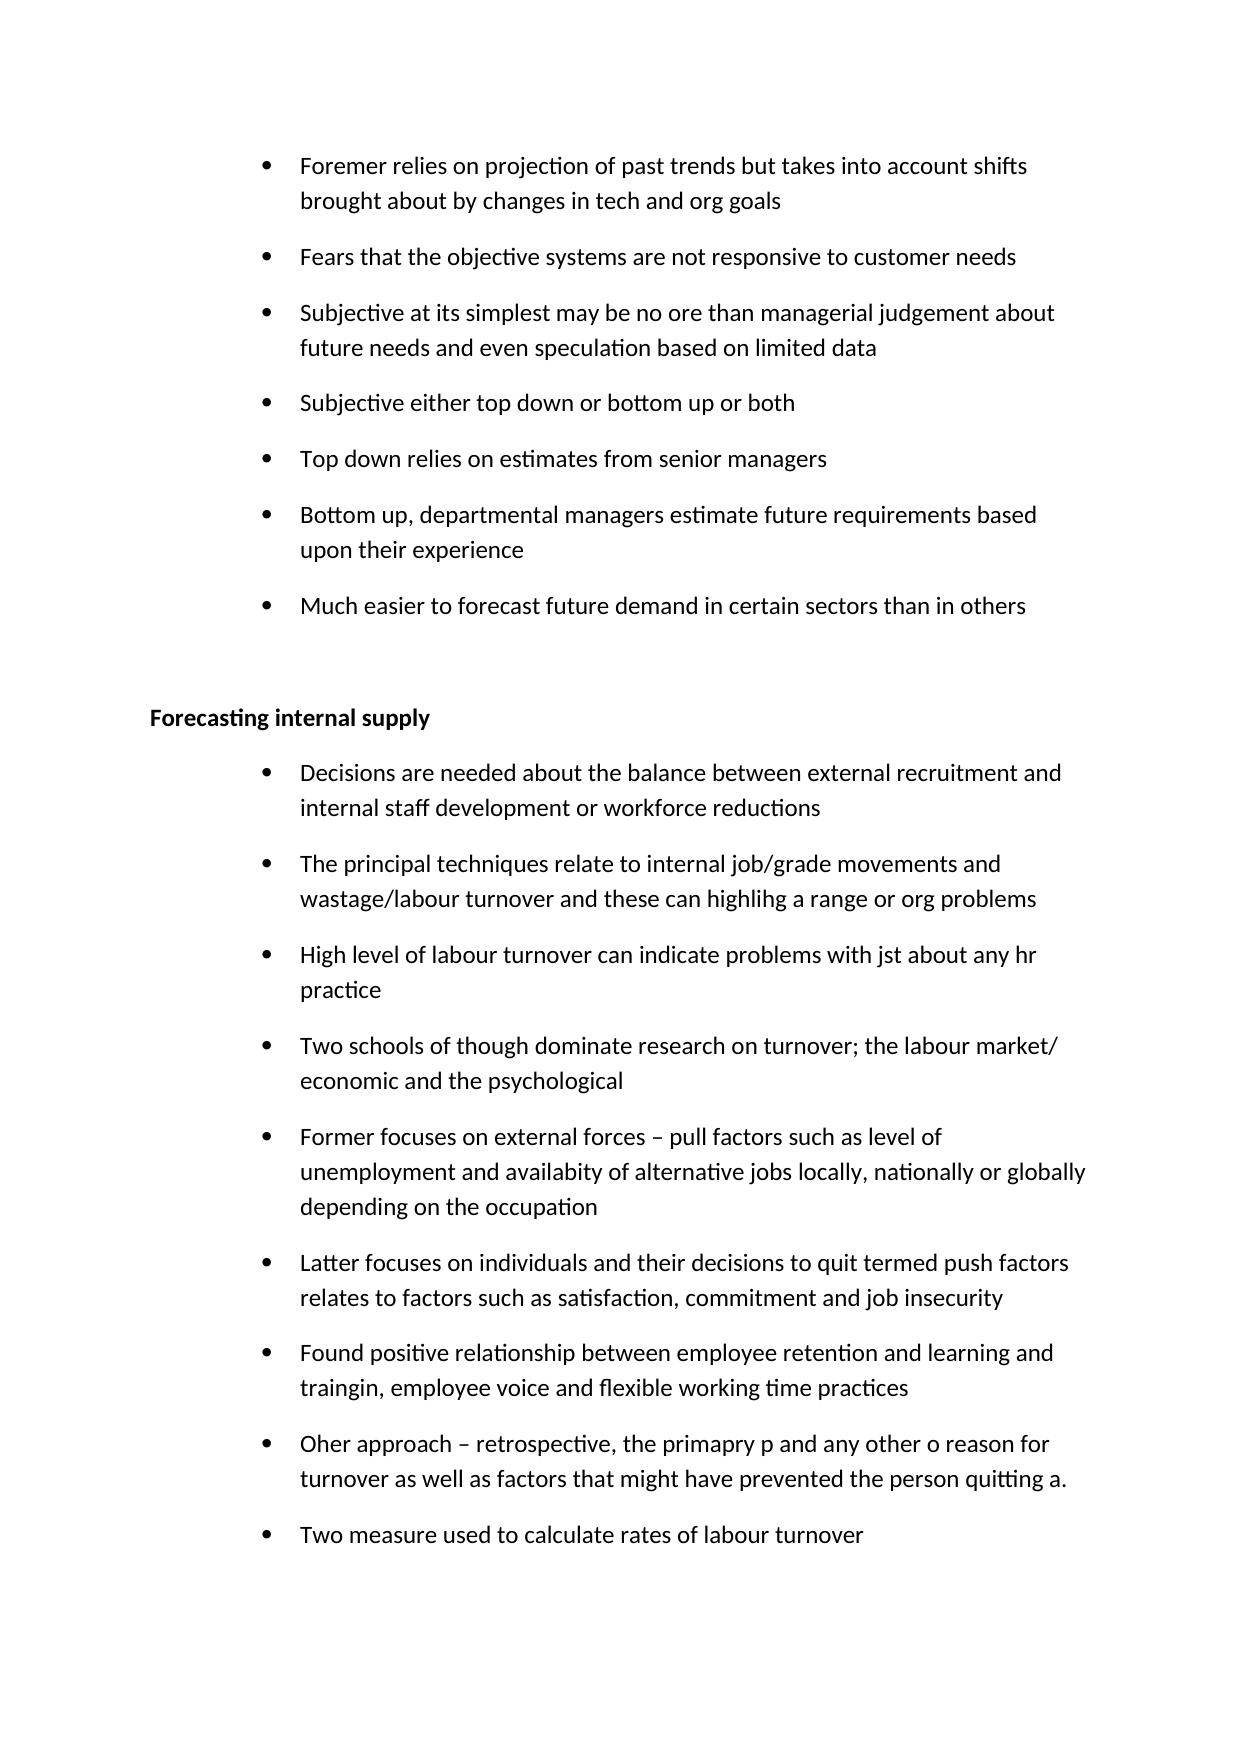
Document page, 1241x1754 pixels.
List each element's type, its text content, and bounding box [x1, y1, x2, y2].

list The principal techniques relate to internal job/grade movements and wastage/labour turnover and these can highlihg a range or org problems [262, 848, 1090, 914]
list Bottom up, departmental managers estimate future requirements based upon their experience [262, 499, 1090, 565]
list Two schools of though dominate research on turnover; the labour market/ economic and the psychological [262, 1030, 1090, 1096]
list Oher approach – retrospective, the primapry p and any other o reason for turnover as well as factors that might have prevented the person quitting a. [262, 1428, 1090, 1494]
list Foremer relies on projection of past trends but takes into account shifts brought about by changes in tech and org goals [262, 150, 1090, 216]
list Latter focuses on individuals and their decisions to quit termed push factors relates to factors such as satisfaction, commitment and job insecurity [262, 1247, 1090, 1312]
list Decisions are needed about the balance between external recruitment and internal staff development or workforce reductions [262, 757, 1090, 823]
list Top down relies on estimates from senior managers [262, 443, 1090, 474]
list Subjective at its simplest may be no ore than managerial judgement about future needs and even speculation based on limited data [262, 297, 1090, 362]
list Two measure used to calculate rates of labour turnover [262, 1519, 1090, 1550]
list Found positive relationship between employee retention and learning and traingin, employee voice and flexible working time practices [262, 1337, 1090, 1403]
list Former focuses on external forces – pull factors such as level of unemployment and availabity of alternative jobs locally, nationally or globally depending on the occupation [262, 1121, 1090, 1221]
list Fears that the objective systems are not responsive to customer needs [262, 241, 1090, 271]
list Much easier to forecast future demand in certain sectors than in others [262, 590, 1090, 621]
list Subjective either top down or bottom up or both [262, 387, 1090, 418]
text Forecasting internal supply [150, 702, 1090, 732]
list High level of labour turnover can indicate problems with jst about any hr practice [262, 939, 1090, 1005]
